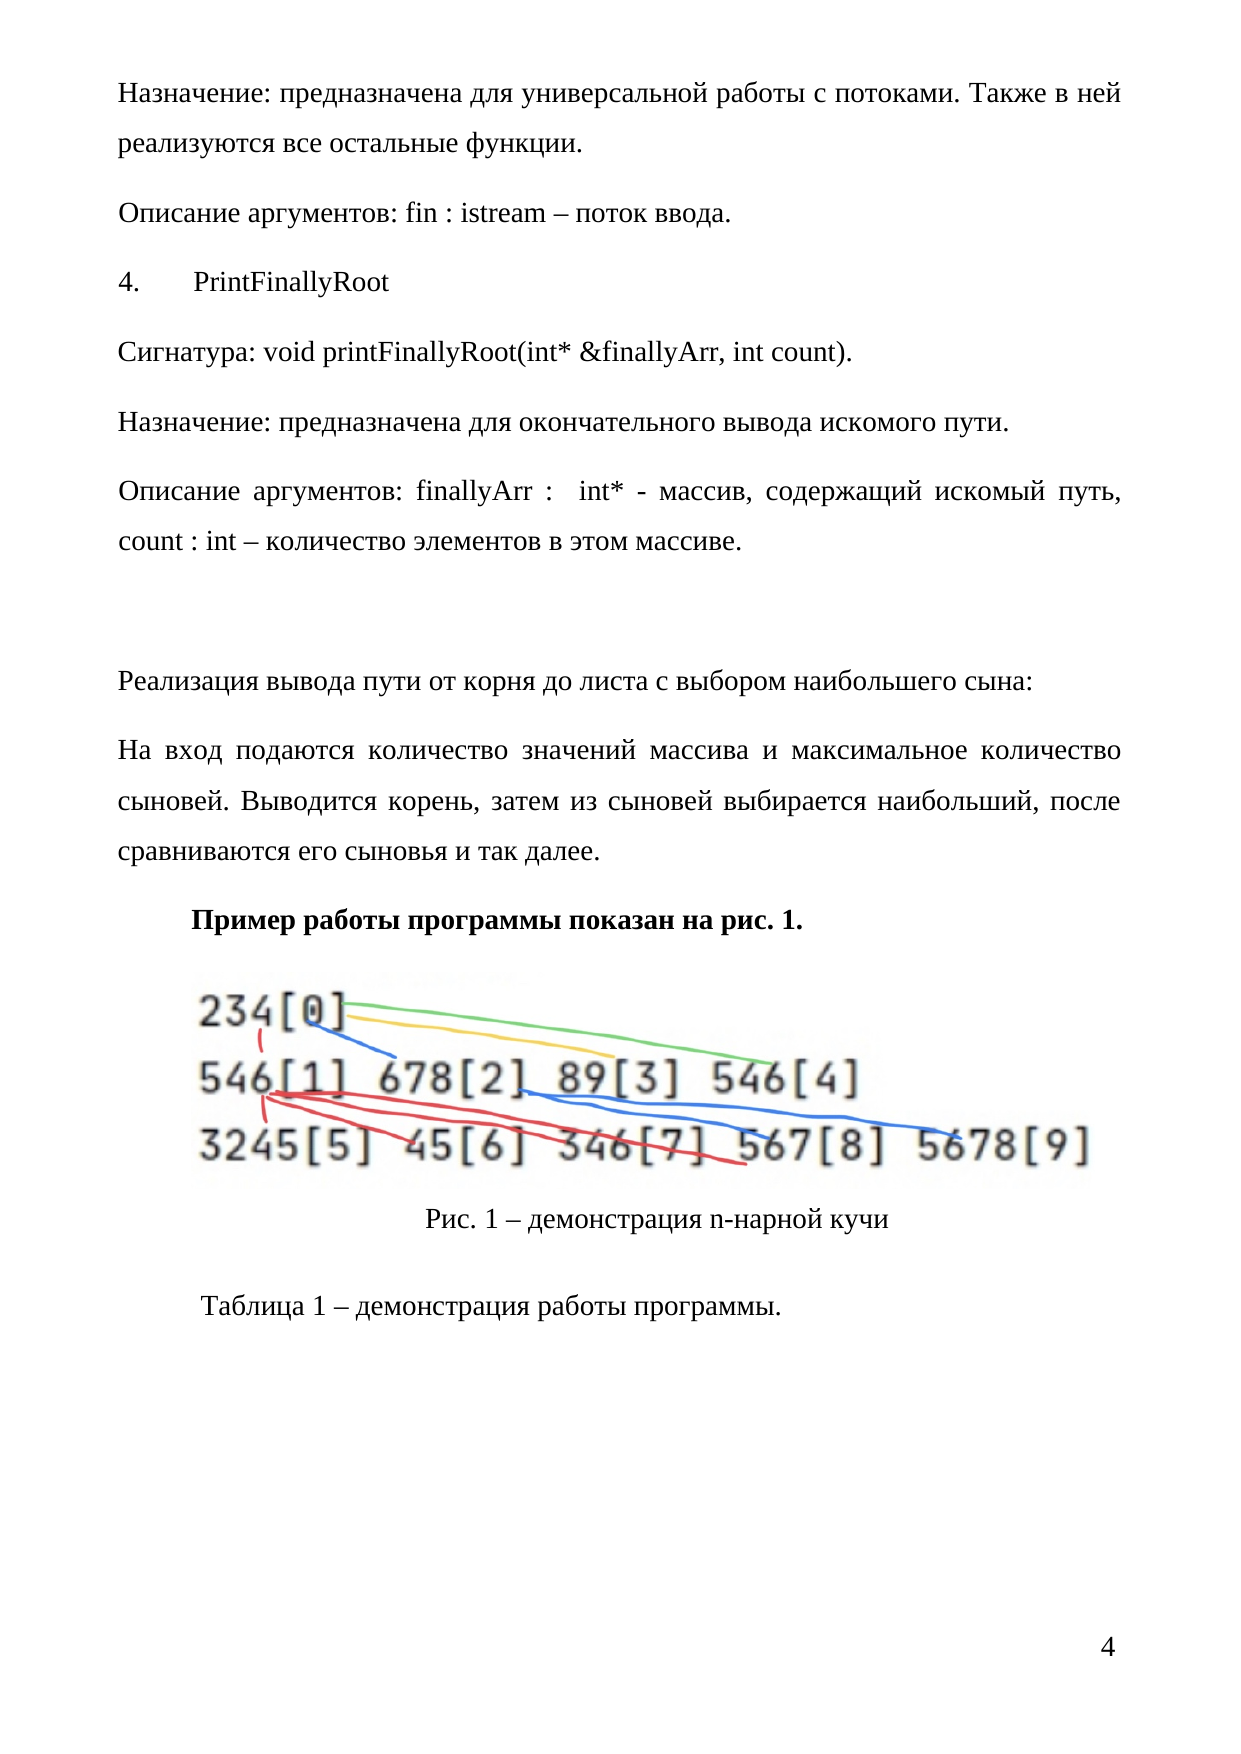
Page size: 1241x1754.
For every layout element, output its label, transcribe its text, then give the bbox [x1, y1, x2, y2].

text Описание аргументов: fin : istream – поток ввода. [118, 195, 1122, 228]
text Описание аргументов: finallyArr : int* - массив, содержащий искомый путь, count : int – количество элементов в этом массиве. [118, 473, 1122, 557]
text Сигнатура: void printFinallyRoot(int* &finallyArr, int count). [117, 334, 1122, 368]
text Пример работы программы показан на рис. 1. [191, 902, 1122, 936]
text Таблица 1 – демонстрация работы программы. [118, 1288, 1122, 1322]
text Реализация вывода пути от корня до листа с выбором наибольшего сына: [117, 663, 1122, 696]
text Назначение: предназначена для универсальной работы с потоками. Также в ней реализуются все остальные функции. [117, 75, 1122, 159]
text Назначение: предназначена для окончательного вывода искомого пути. [117, 404, 1122, 437]
text На вход подаются количество значений массива и максимальное количество сыновей. Выводится корень, затем из сыновей выбирается наибольший, после сравниваются его сыновья и так далее. [117, 732, 1122, 866]
text Рис. 1 – демонстрация n-нарной кучи [191, 1201, 1122, 1235]
list PrintFinallyRoot [118, 264, 1122, 298]
